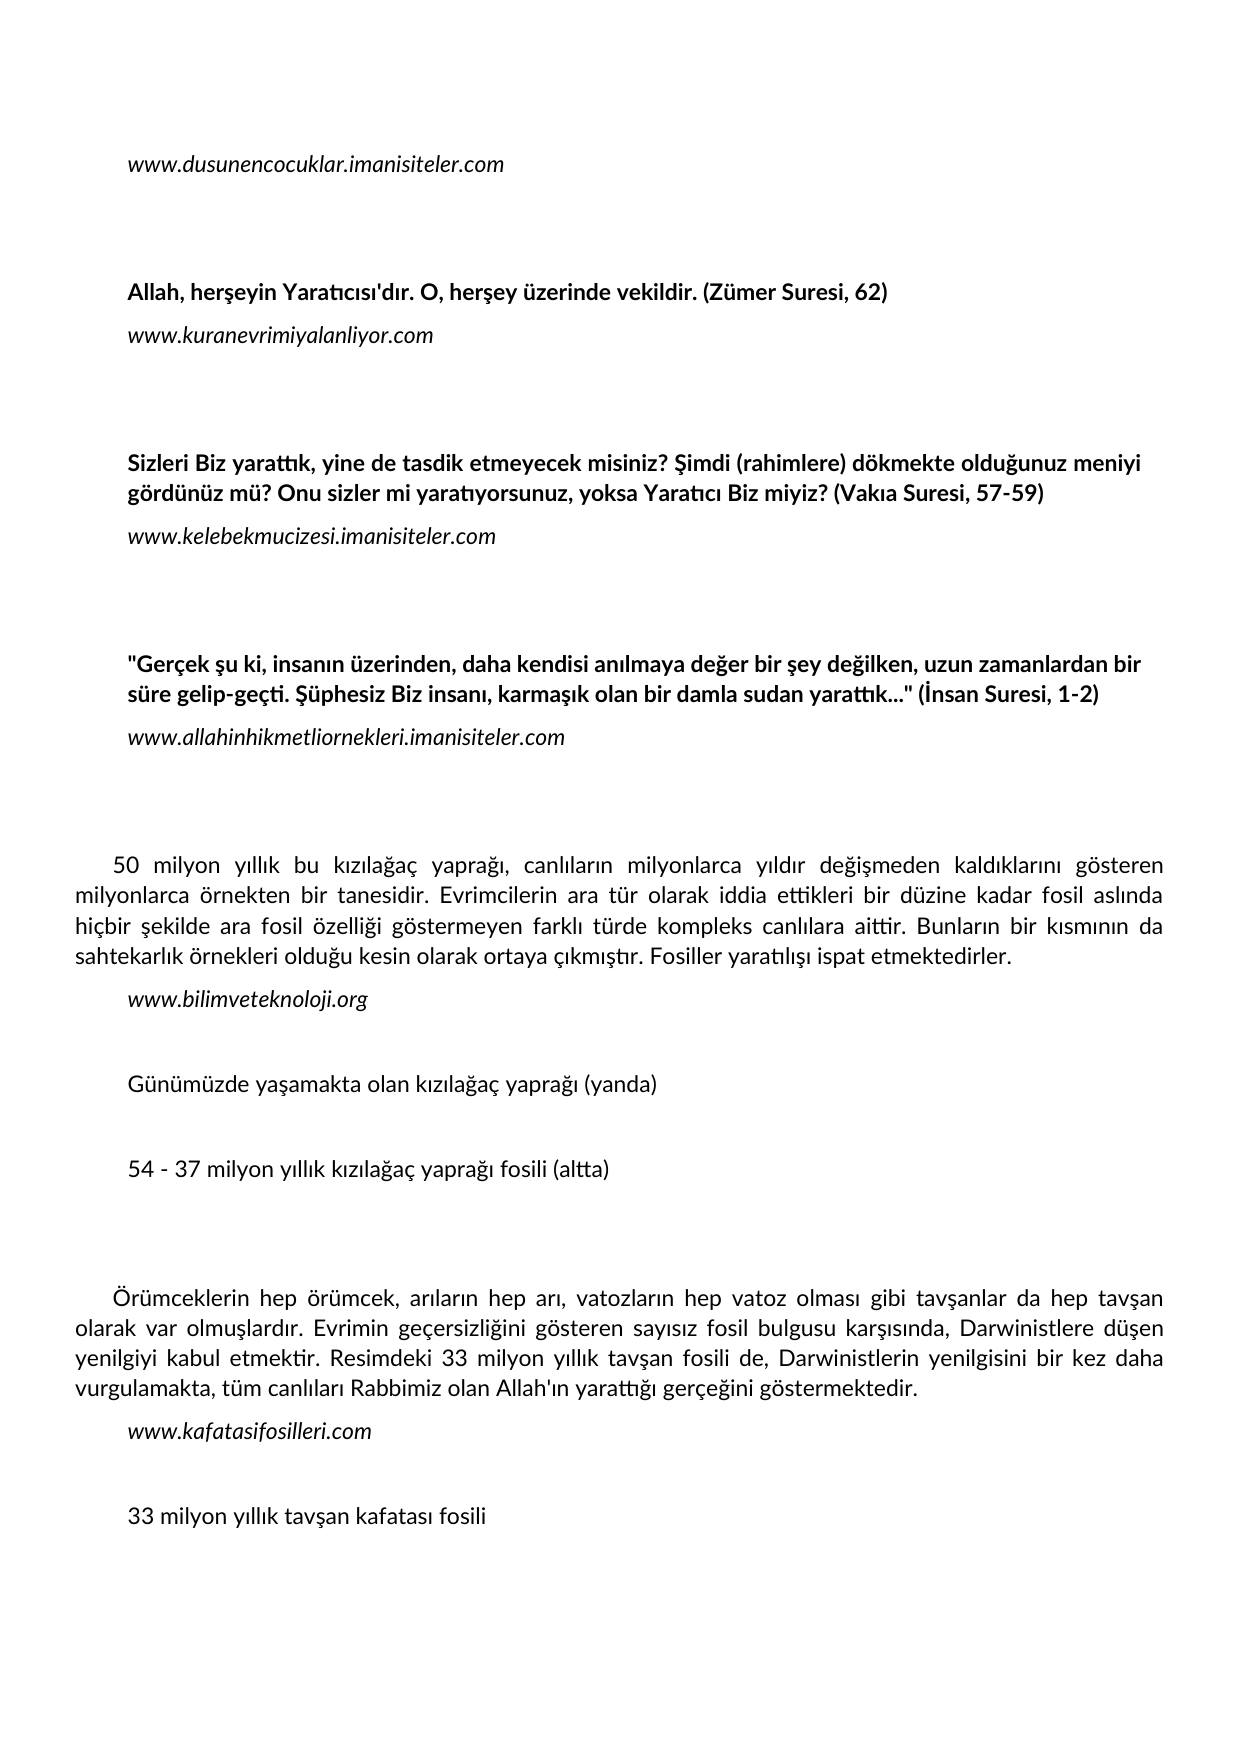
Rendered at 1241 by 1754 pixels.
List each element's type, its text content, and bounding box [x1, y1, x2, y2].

text www.kelebekmucizesi.imanisiteler.com [127, 522, 1143, 549]
text "Gerçek şu ki, insanın üzerinden, daha kendisi anılmaya değer bir şey değilken, uzun zamanlardan bir süre gelip-geçti. Şüphesiz Biz insanı, karmaşık olan bir damla sudan yarattık..." (İnsan Suresi, 1-2) [127, 650, 1143, 708]
text www.kafatasifosilleri.com [127, 1417, 1143, 1444]
text www.kuranevrimiyalanliyor.com [127, 321, 1143, 348]
text www.dusunencocuklar.imanisiteler.com [127, 150, 1143, 177]
text Örümceklerin hep örümcek, arıların hep arı, vatozların hep vatoz olması gibi tavşanlar da hep tavşan olarak var olmuşlardır. Evrimin geçersizliğini gösteren sayısız fosil bulgusu karşısında, Darwinistlere düşen yenilgiyi kabul etmektir. Resimdeki 33 milyon yıllık tavşan fosili de, Darwinistlerin yenilgisini bir kez daha vurgulamakta, tüm canlıları Rabbimiz olan Allah'ın yarattığı gerçeğini göstermektedir. [75, 1283, 1165, 1401]
text Sizleri Biz yarattık, yine de tasdik etmeyecek misiniz? Şimdi (rahimlere) dökmekte olduğunuz meniyi gördünüz mü? Onu sizler mi yaratıyorsunuz, yoksa Yaratıcı Biz miyiz? (Vakıa Suresi, 57-59) [127, 449, 1143, 507]
text Günümüzde yaşamakta olan kızılağaç yaprağı (yanda) [127, 1070, 1143, 1097]
text www.allahinhikmetliornekleri.imanisiteler.com [127, 723, 1143, 750]
text www.bilimveteknoloji.org [127, 984, 1143, 1012]
text Allah, herşeyin Yaratıcısı'dır. O, herşey üzerinde vekildir. (Zümer Suresi, 62) [127, 278, 1143, 306]
text 33 milyon yıllık tavşan kafatası fosili [127, 1502, 1143, 1529]
text 50 milyon yıllık bu kızılağaç yaprağı, canlıların milyonlarca yıldır değişmeden kaldıklarını gösteren milyonlarca örnekten bir tanesidir. Evrimcilerin ara tür olarak iddia ettikleri bir düzine kadar fosil aslında hiçbir şekilde ara fosil özelliği göstermeyen farklı türde kompleks canlılara aittir. Bunların bir kısmının da sahtekarlık örnekleri olduğu kesin olarak ortaya çıkmıştır. Fosiller yaratılışı ispat etmektedirler. [75, 851, 1165, 969]
text 54 - 37 milyon yıllık kızılağaç yaprağı fosili (altta) [127, 1155, 1143, 1183]
